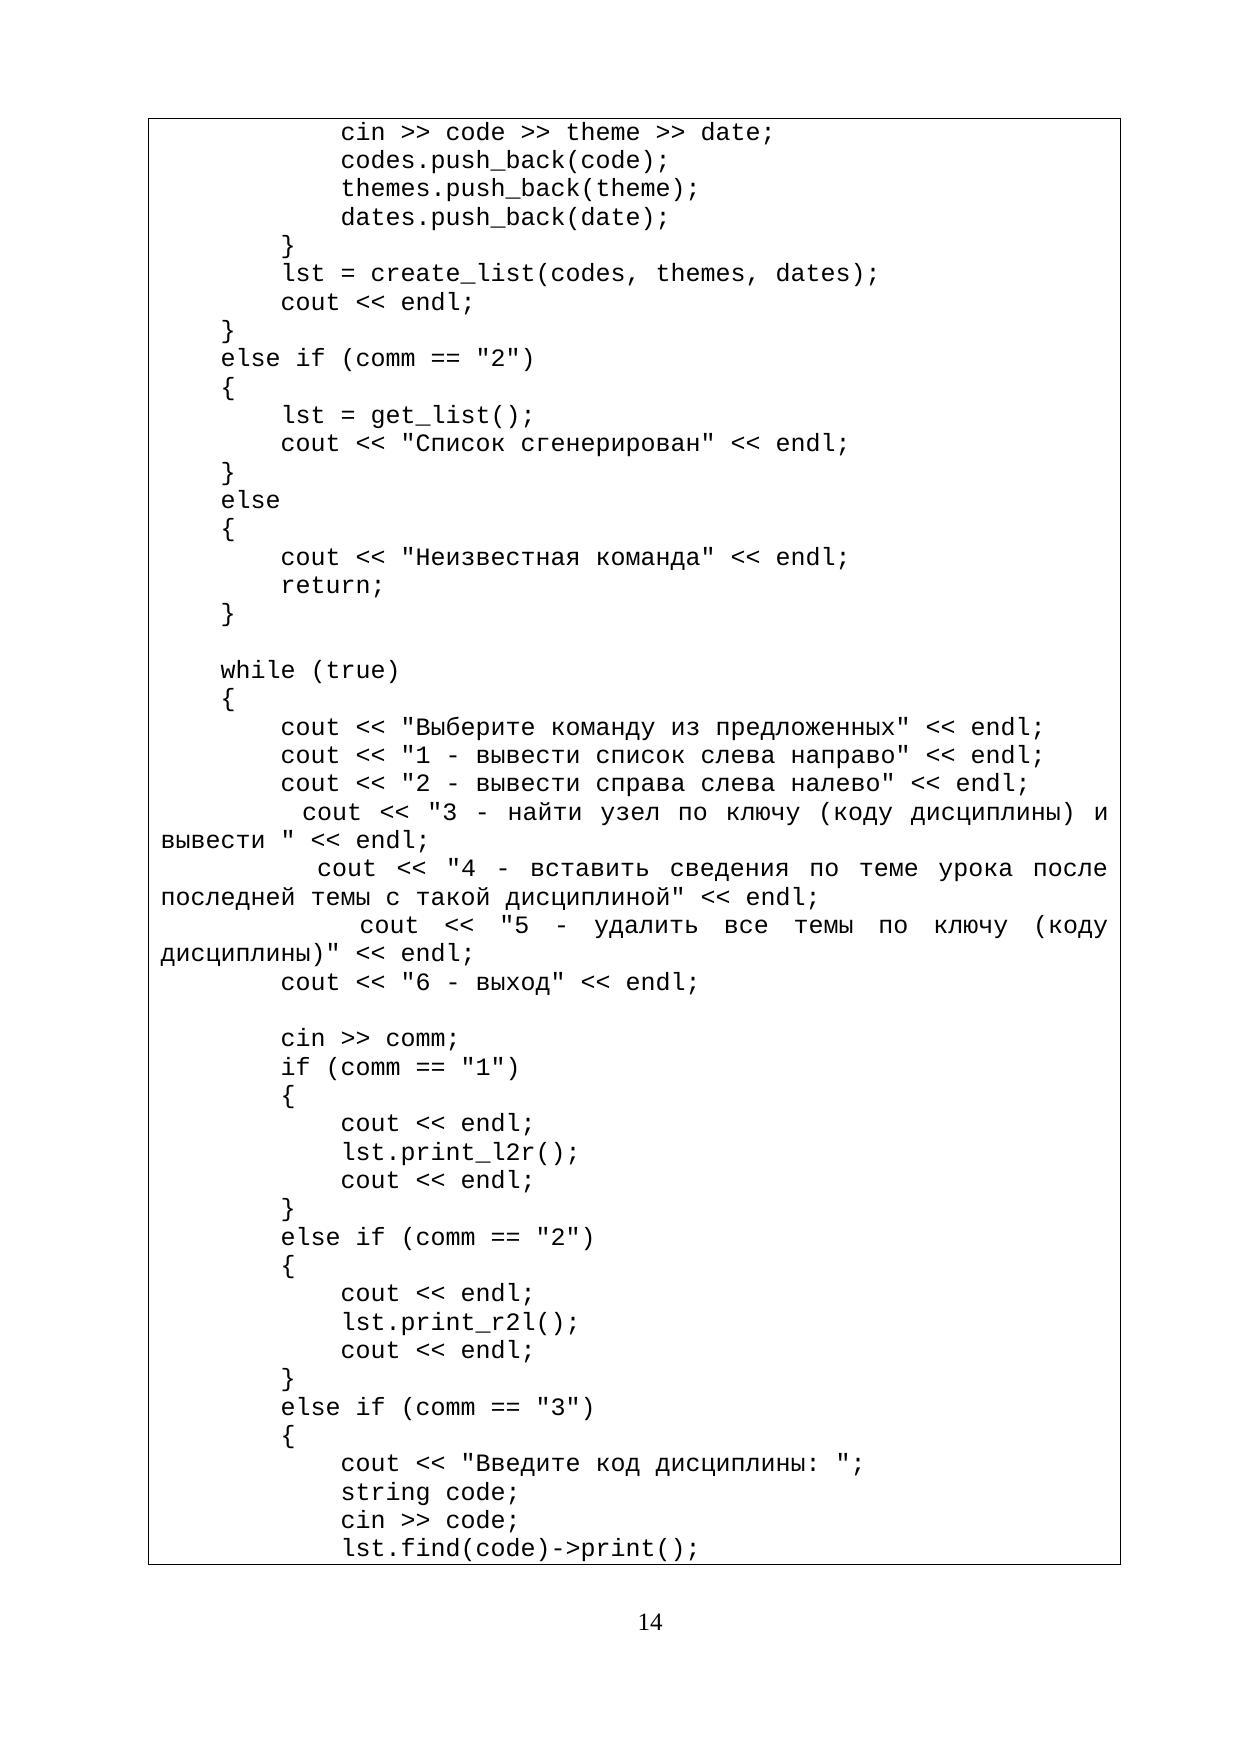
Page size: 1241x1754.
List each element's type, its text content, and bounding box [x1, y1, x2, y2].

table_header cin >> code >> theme >> date; codes.push_back(code); themes.push_back(theme); dates.push_back(date); } lst = create_list(codes, themes, dates); cout << endl; } else if (comm == "2") { lst = get_list(); cout << "Список сгенерирован" << endl; } else { cout << "Неизвестная команда" << endl; return; } while (true) { cout << "Выберите команду из предложенных" << endl; cout << "1 - вывести список слева направо" << endl; cout << "2 - вывести справа слева налево" << endl; cout << "3 - найти узел по ключу (коду дисциплины) и вывести " << endl; cout << "4 - вставить сведения по теме урока после последней темы с такой дисциплиной" << endl; cout << "5 - удалить все темы по ключу (коду дисциплины)" << endl; cout << "6 - выход" << endl; cin >> comm; if (comm == "1") { cout << endl; lst.print_l2r(); cout << endl; } else if (comm == "2") { cout << endl; lst.print_r2l(); cout << endl; } else if (comm == "3") { cout << "Введите код дисциплины: "; string code; cin >> code; lst.find(code)->print(); [149, 119, 1120, 1564]
